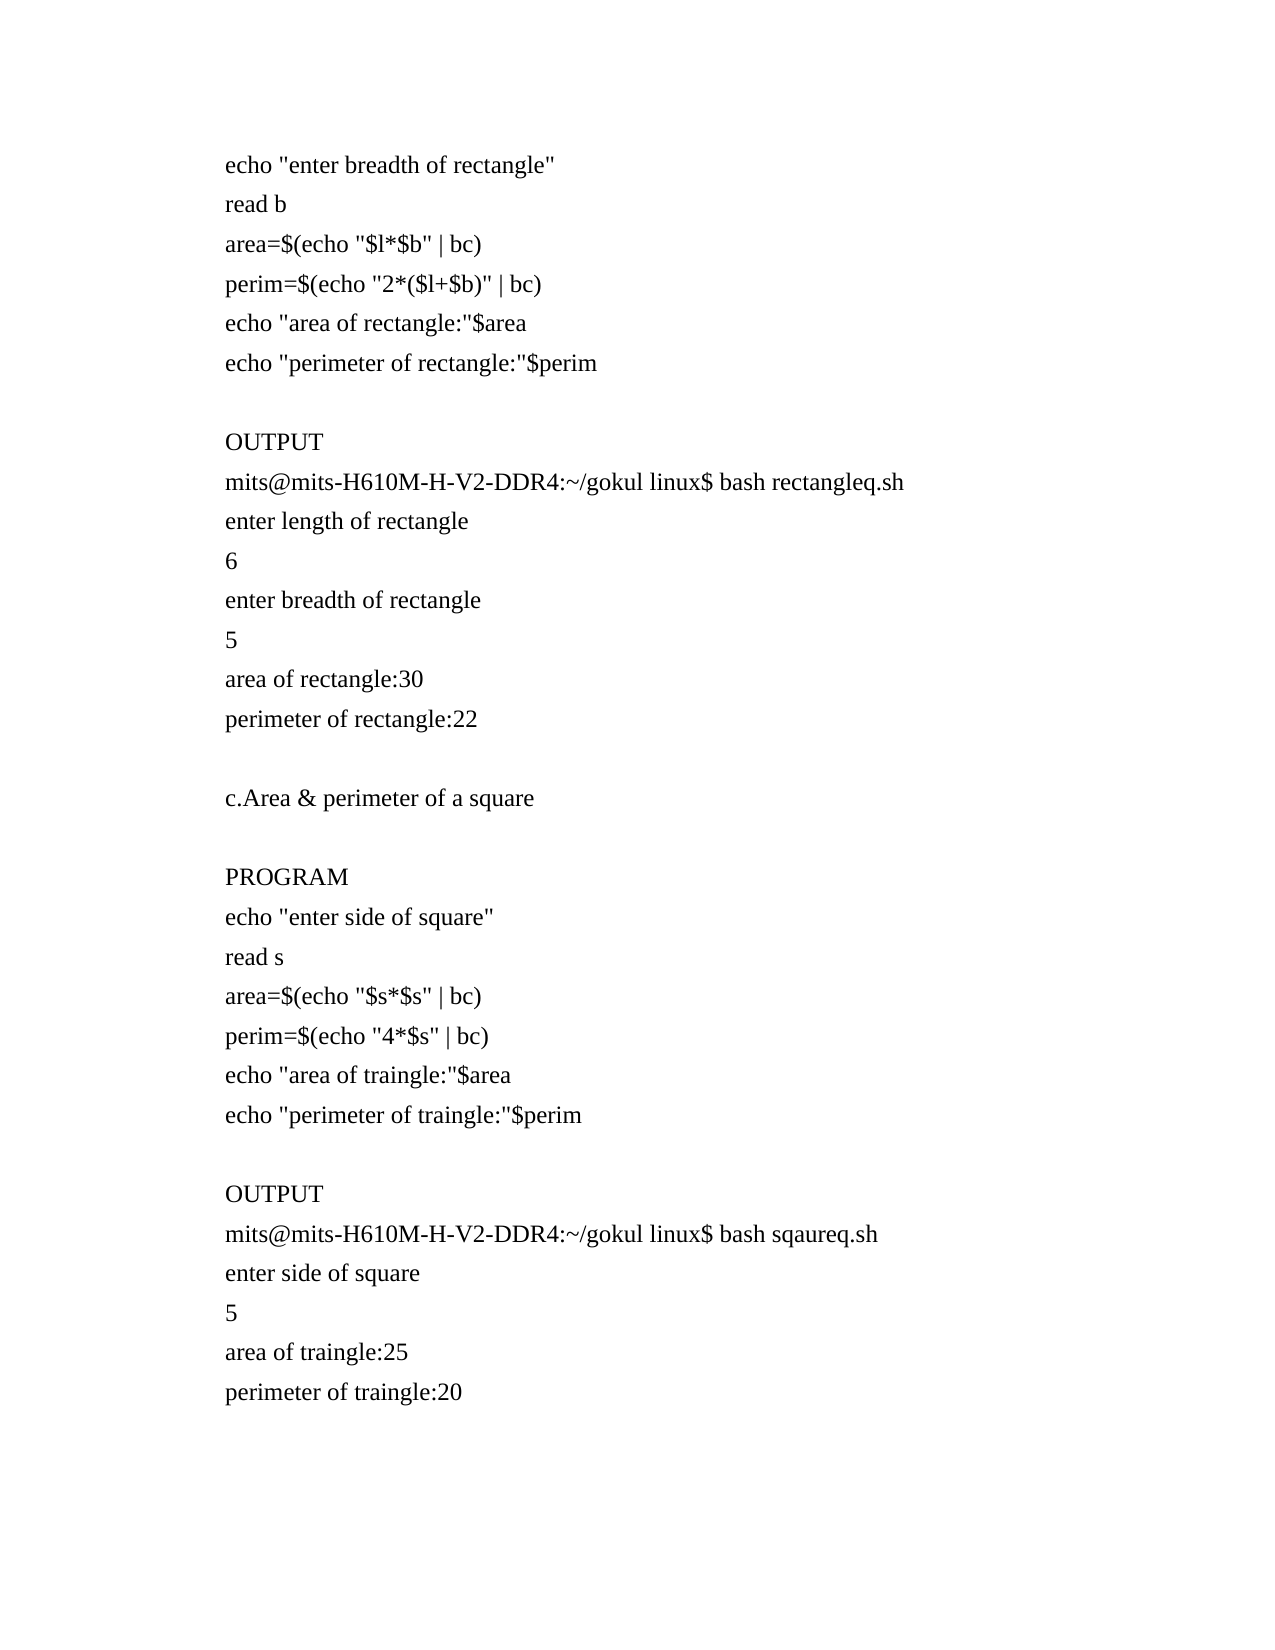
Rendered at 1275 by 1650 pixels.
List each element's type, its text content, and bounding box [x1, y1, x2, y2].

text read s [225, 942, 1125, 970]
text mits@mits-H610M-H-V2-DDR4:~/gokul linux$ bash rectangleq.sh [225, 467, 1125, 495]
text 5 [225, 625, 1125, 654]
text echo "area of traingle:"$area [225, 1060, 1125, 1089]
list c.Area & perimeter of a square [225, 783, 1125, 812]
text area=$(echo "$l*$b" | bc) [225, 229, 1125, 258]
text perim=$(echo "2*($l+$b)" | bc) [225, 269, 1125, 297]
text echo "enter side of square" [225, 902, 1125, 931]
text echo "perimeter of rectangle:"$perim [225, 348, 1125, 377]
text echo "enter breadth of rectangle" [225, 150, 1125, 179]
text area of traingle:25 [225, 1337, 1125, 1366]
text perimeter of rectangle:22 [225, 704, 1125, 733]
text echo "area of rectangle:"$area [225, 308, 1125, 337]
text 6 [225, 546, 1125, 574]
text perimeter of traingle:20 [225, 1377, 1125, 1406]
text OUTPUT [225, 427, 1125, 456]
text OUTPUT [225, 1179, 1125, 1208]
text PROGRAM [225, 862, 1125, 891]
text area of rectangle:30 [225, 664, 1125, 693]
text enter breadth of rectangle [225, 585, 1125, 614]
text enter length of rectangle [225, 506, 1125, 535]
text perim=$(echo "4*$s" | bc) [225, 1021, 1125, 1049]
text read b [225, 189, 1125, 218]
text echo "perimeter of traingle:"$perim [225, 1100, 1125, 1129]
text 5 [225, 1298, 1125, 1327]
text enter side of square [225, 1258, 1125, 1287]
text area=$(echo "$s*$s" | bc) [225, 981, 1125, 1010]
text mits@mits-H610M-H-V2-DDR4:~/gokul linux$ bash sqaureq.sh [225, 1219, 1125, 1247]
